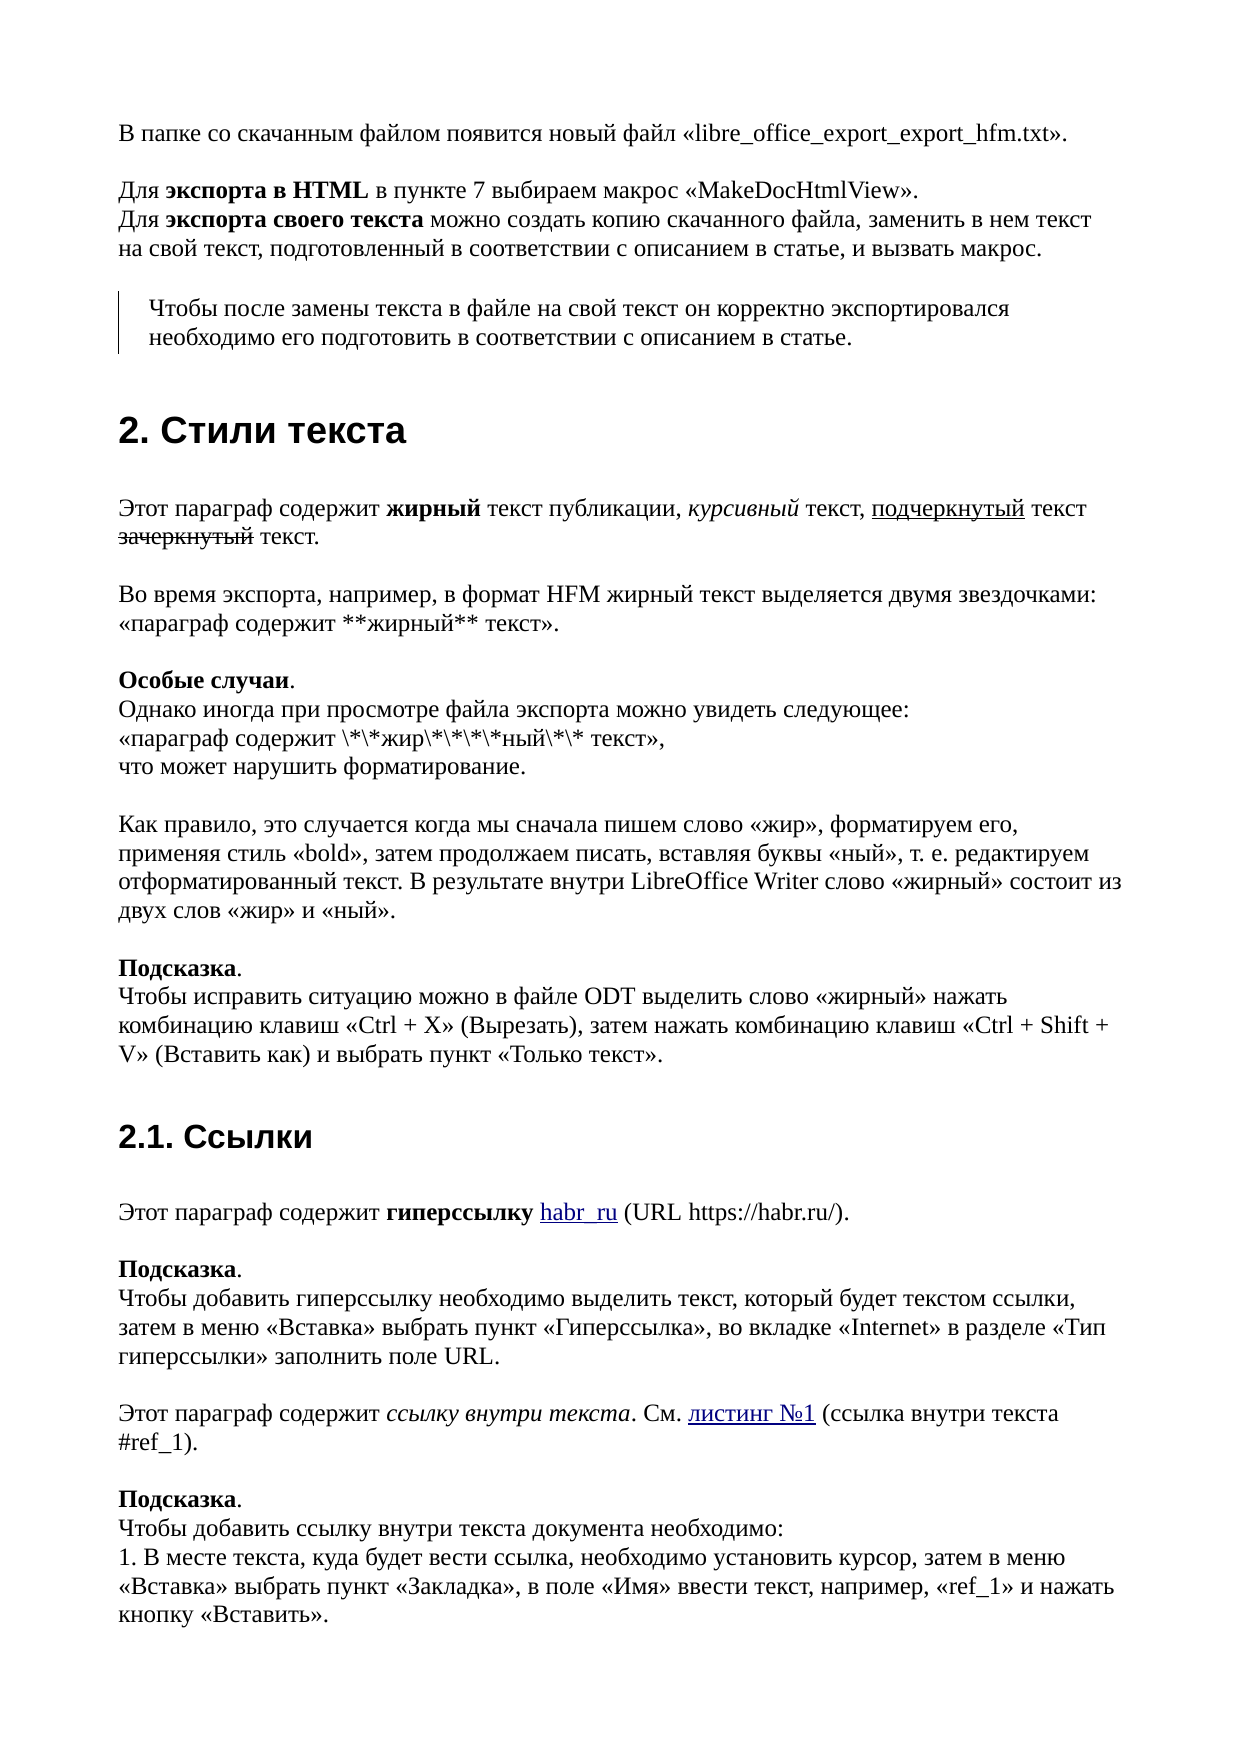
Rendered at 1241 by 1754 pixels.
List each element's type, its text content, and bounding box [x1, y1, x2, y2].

text 1. В месте текста, куда будет вести ссылка, необходимо установить курсор, затем в меню «Вставка» выбрать пункт «Закладка», в поле «Имя» ввести текст, например, «ref_1» и нажать кнопку «Вставить». [118, 1542, 1122, 1628]
text Чтобы после замены текста в файле на свой текст он корректно экспортировался необходимо его подготовить в соответствии с описанием в статье. [119, 291, 1063, 354]
text Этот параграф содержит гиперссылку habr_ru (URL https://habr.ru/). [118, 1197, 1122, 1226]
text Особые случаи. [118, 665, 1122, 694]
text Чтобы добавить гиперссылку необходимо выделить текст, который будет текстом ссылки, затем в меню «Вставка» выбрать пункт «Гиперссылка», во вкладке «Internet» в разделе «Тип гиперссылки» заполнить поле URL. [118, 1283, 1122, 1369]
text Этот параграф содержит жирный текст публикации, курсивный текст, подчеркнутый текст зачеркнутый текст. [118, 493, 1122, 550]
text «параграф содержит \*\*жир\*\*\*\*ный\*\* текст», [118, 723, 1122, 751]
text В папке со скачанным файлом появится новый файл «libre_office_export_export_hfm.txt». [118, 118, 1122, 147]
text Для экспорта в HTML в пункте 7 выбираем макрос «MakeDocHtmlView». [118, 176, 1122, 204]
text Для экспорта своего текста можно создать копию скачанного файла, заменить в нем текст на свой текст, подготовленный в соответствии с описанием в статье, и вызвать макрос. [118, 204, 1122, 262]
text Чтобы добавить ссылку внутри текста документа необходимо: [118, 1513, 1122, 1542]
text «параграф содержит **жирный** текст». [118, 608, 1122, 636]
text Во время экспорта, например, в формат HFM жирный текст выделяется двумя звездочками: [118, 579, 1122, 608]
subtitle 2.1. Ссылки [118, 1117, 1122, 1156]
text Подсказка. [118, 953, 1122, 981]
text Подсказка. [118, 1254, 1122, 1283]
text Подсказка. [118, 1484, 1122, 1513]
text что может нарушить форматирование. [118, 751, 1122, 780]
text Этот параграф содержит ссылку внутри текста. См. листинг №1 (ссылка внутри текста #ref_1). [118, 1398, 1122, 1456]
text Чтобы исправить ситуацию можно в файле ODT выделить слово «жирный» нажать комбинацию клавиш «Ctrl + X» (Вырезать), затем нажать комбинацию клавиш «Ctrl + Shift + V» (Вставить как) и выбрать пункт «Только текст». [118, 981, 1122, 1068]
text Как правило, это случается когда мы сначала пишем слово «жир», форматируем его, применяя стиль «bold», затем продолжаем писать, вставляя буквы «ный», т. е. редактируем отформатированный текст. В результате внутри LibreOffice Writer слово «жирный» состоит из двух слов «жир» и «ный». [118, 809, 1122, 924]
text Однако иногда при просмотре файла экспорта можно увидеть следующее: [118, 694, 1122, 723]
subtitle 2. Стили текста [118, 408, 1122, 451]
